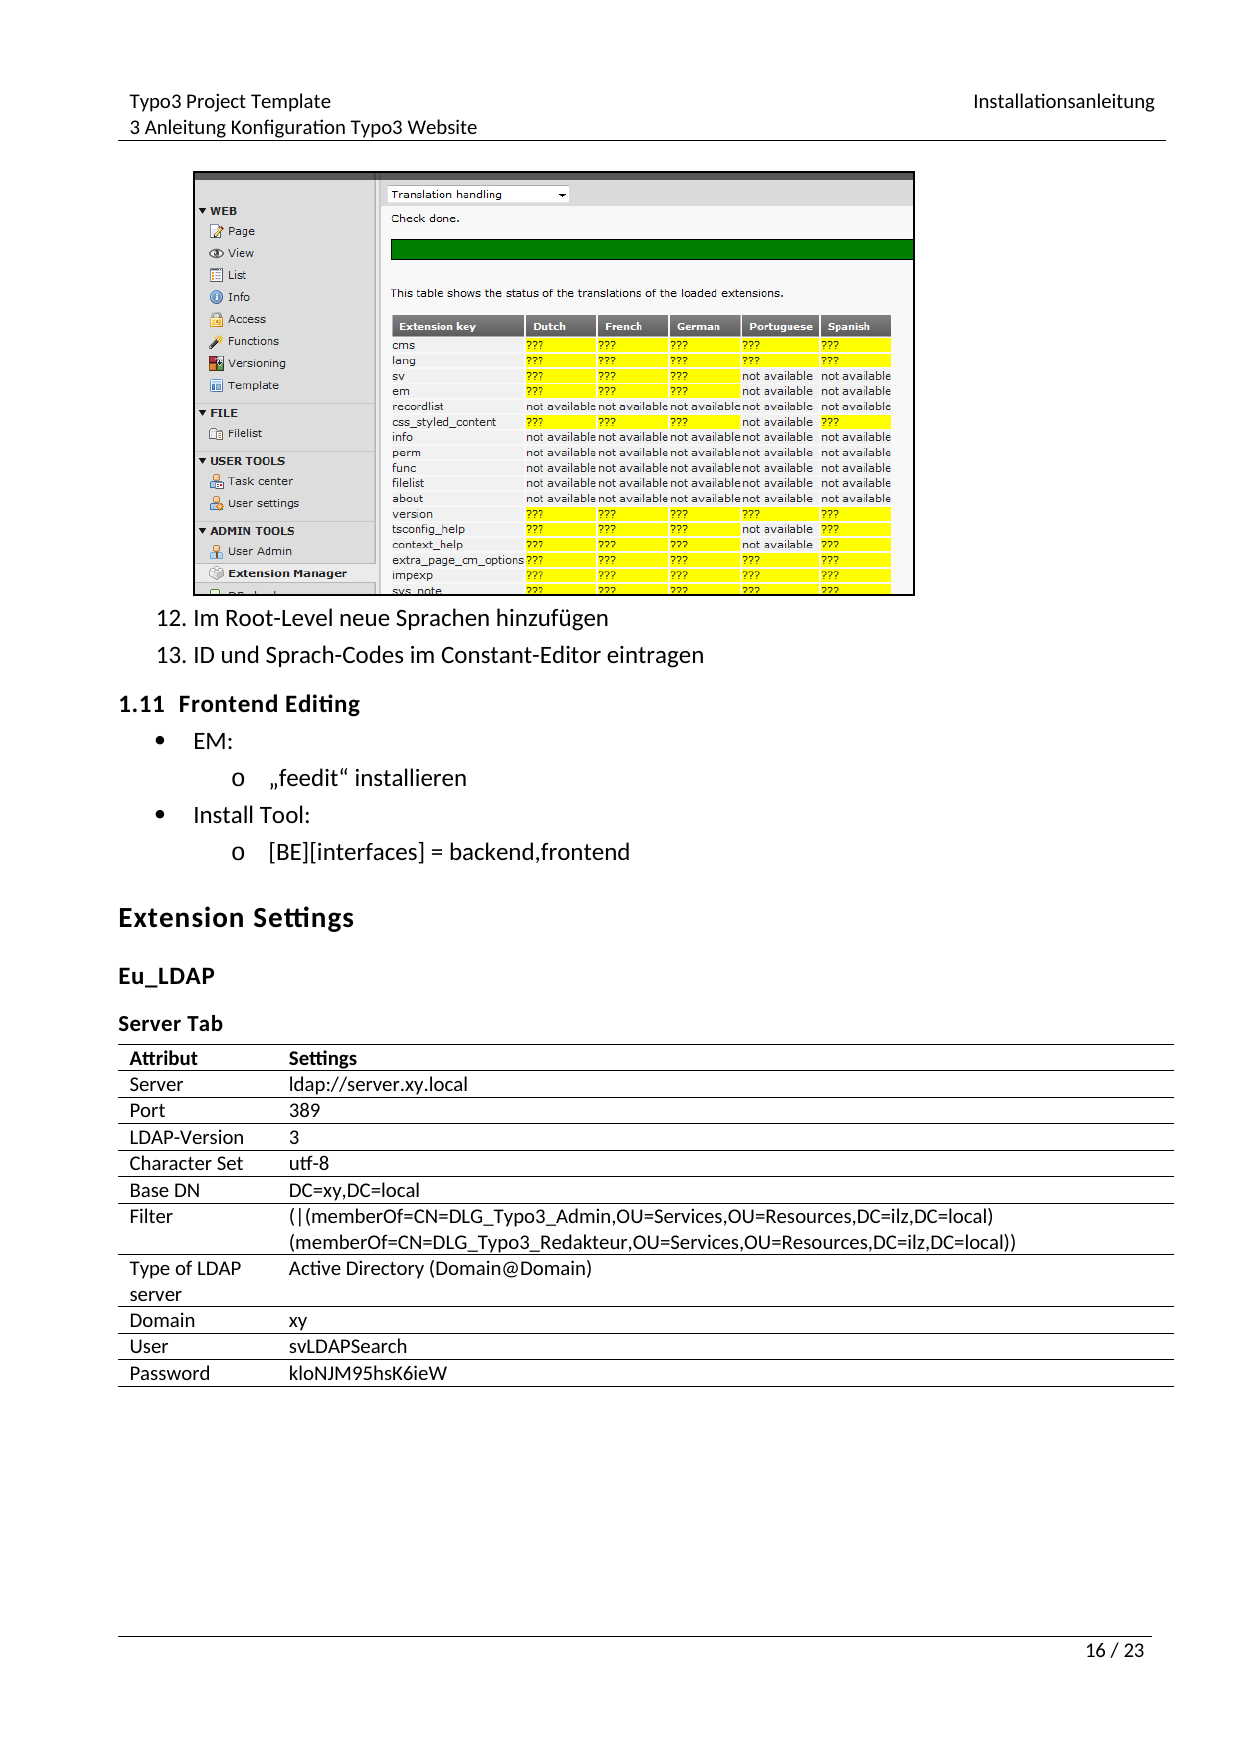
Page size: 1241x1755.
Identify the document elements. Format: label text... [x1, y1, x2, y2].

table_cell Character Set [118, 1151, 277, 1176]
table_cell Active Directory (Domain@Domain) [278, 1255, 1174, 1306]
table_cell 389 [278, 1098, 1174, 1123]
table_cell Domain [118, 1307, 277, 1333]
list ID und Sprach-Codes im Constant-Editor eintragen [156, 639, 1152, 669]
subtitle Server Tab [118, 1009, 1152, 1037]
table_cell Base DN [118, 1177, 277, 1202]
table_cell LDAP-Version [118, 1124, 277, 1149]
table_cell DC=xy,DC=local [278, 1177, 1174, 1202]
table_cell svLDAPSearch [278, 1334, 1174, 1359]
list Install Tool: [156, 800, 1152, 830]
table_cell xy [278, 1307, 1174, 1333]
table_cell kloNJM95hsK6ieW [278, 1360, 1174, 1386]
list Im Root-Level neue Sprachen hinzufügen [156, 602, 1152, 633]
table_header Settings [278, 1045, 1174, 1070]
list [BE][interfaces] = backend,frontend [231, 836, 1152, 868]
table_cell Server [118, 1071, 277, 1097]
table_cell Port [118, 1098, 277, 1123]
table_cell Type of LDAP server [118, 1255, 277, 1306]
subtitle Frontend Editing [118, 688, 1152, 719]
list „feedit“ installieren [231, 762, 1152, 793]
table_header Attribut [118, 1045, 277, 1070]
table_cell 3 [278, 1124, 1174, 1149]
table_cell utf-8 [278, 1151, 1174, 1176]
list EM: [156, 725, 1152, 755]
subtitle Eu_LDAP [118, 960, 1152, 991]
table_cell (|(memberOf=CN=DLG_Typo3_Admin,OU=Services,OU=Resources,DC=ilz,DC=local) (memberOf=CN=DLG_Typo3_Redakteur,OU=Services,OU=Resources,DC=ilz,DC=local)) [278, 1204, 1174, 1254]
table_cell User [118, 1334, 277, 1359]
table_cell Password [118, 1360, 277, 1386]
table_cell Filter [118, 1204, 277, 1254]
table_cell ldap://server.xy.local [278, 1071, 1174, 1097]
subtitle Extension Settings [118, 899, 1152, 935]
